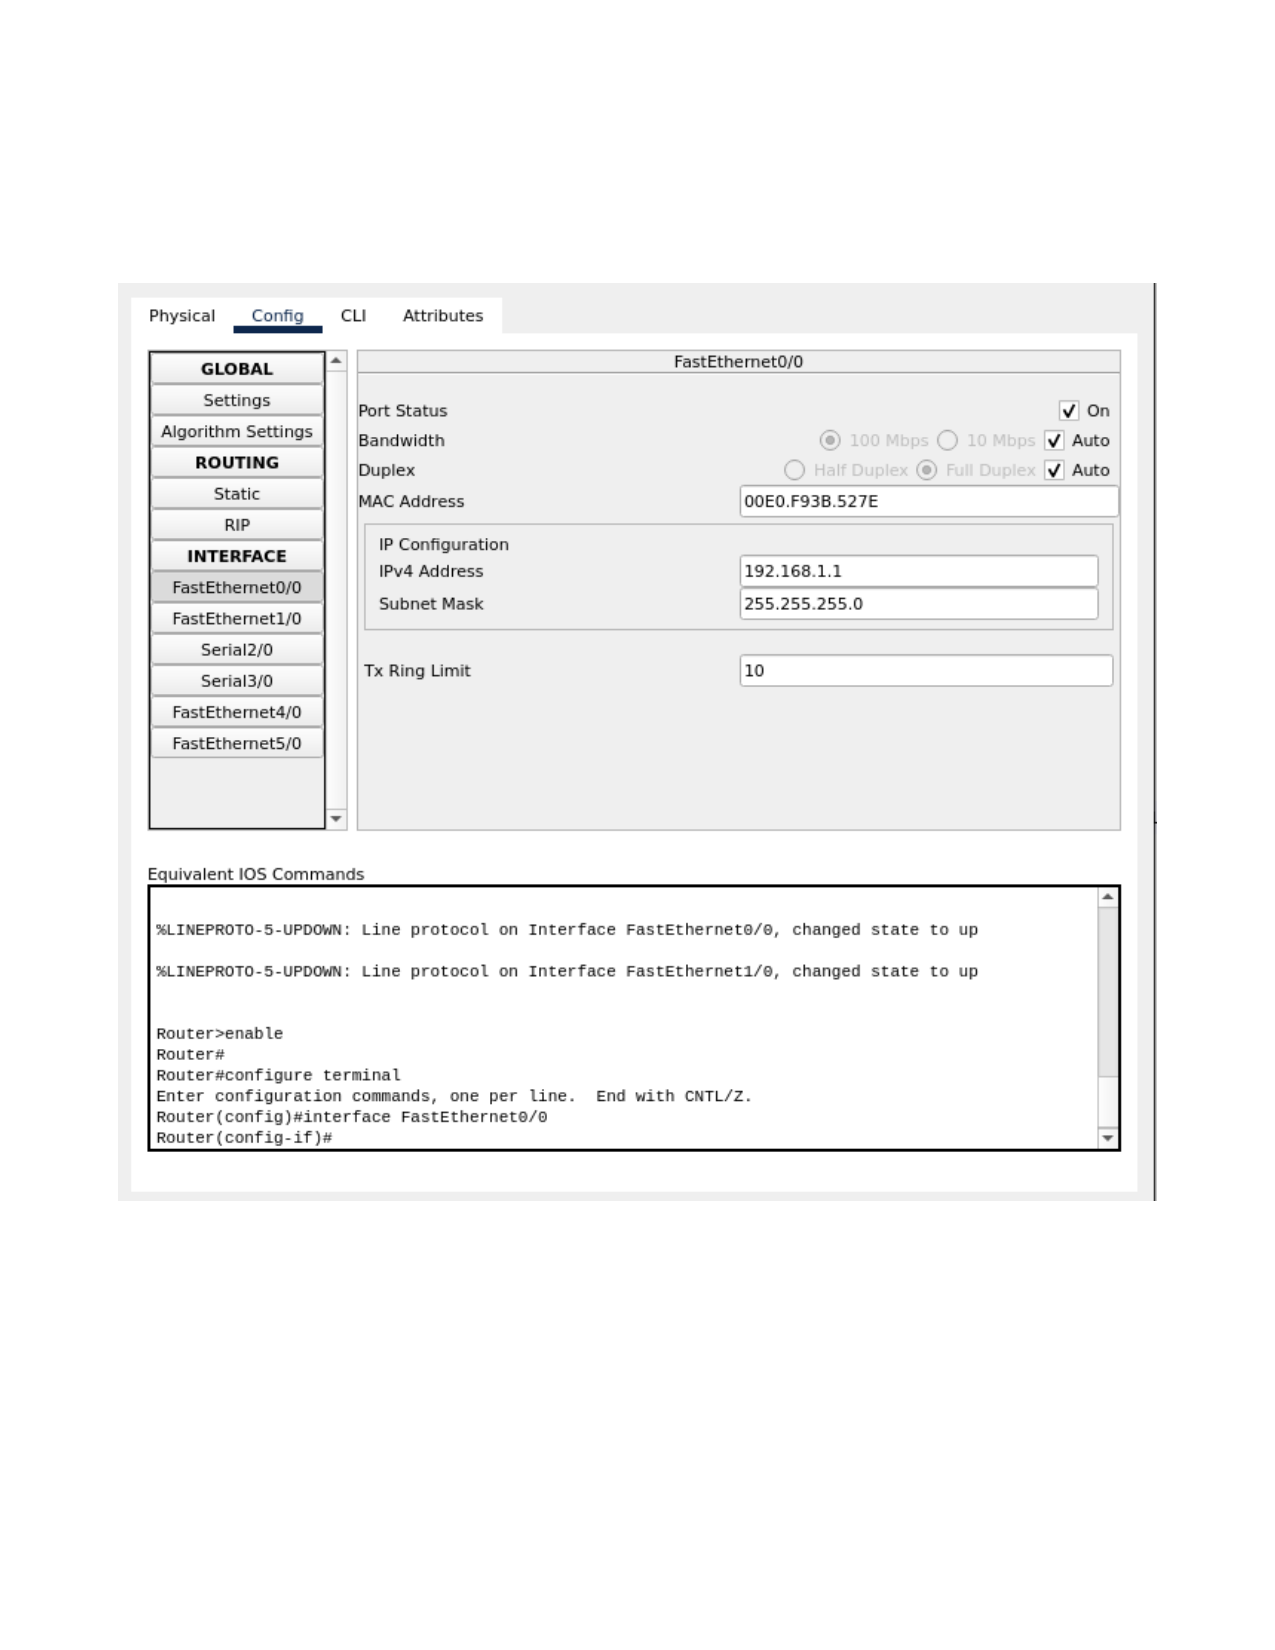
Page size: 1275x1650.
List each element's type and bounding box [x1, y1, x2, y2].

picture [118, 283, 1157, 1201]
